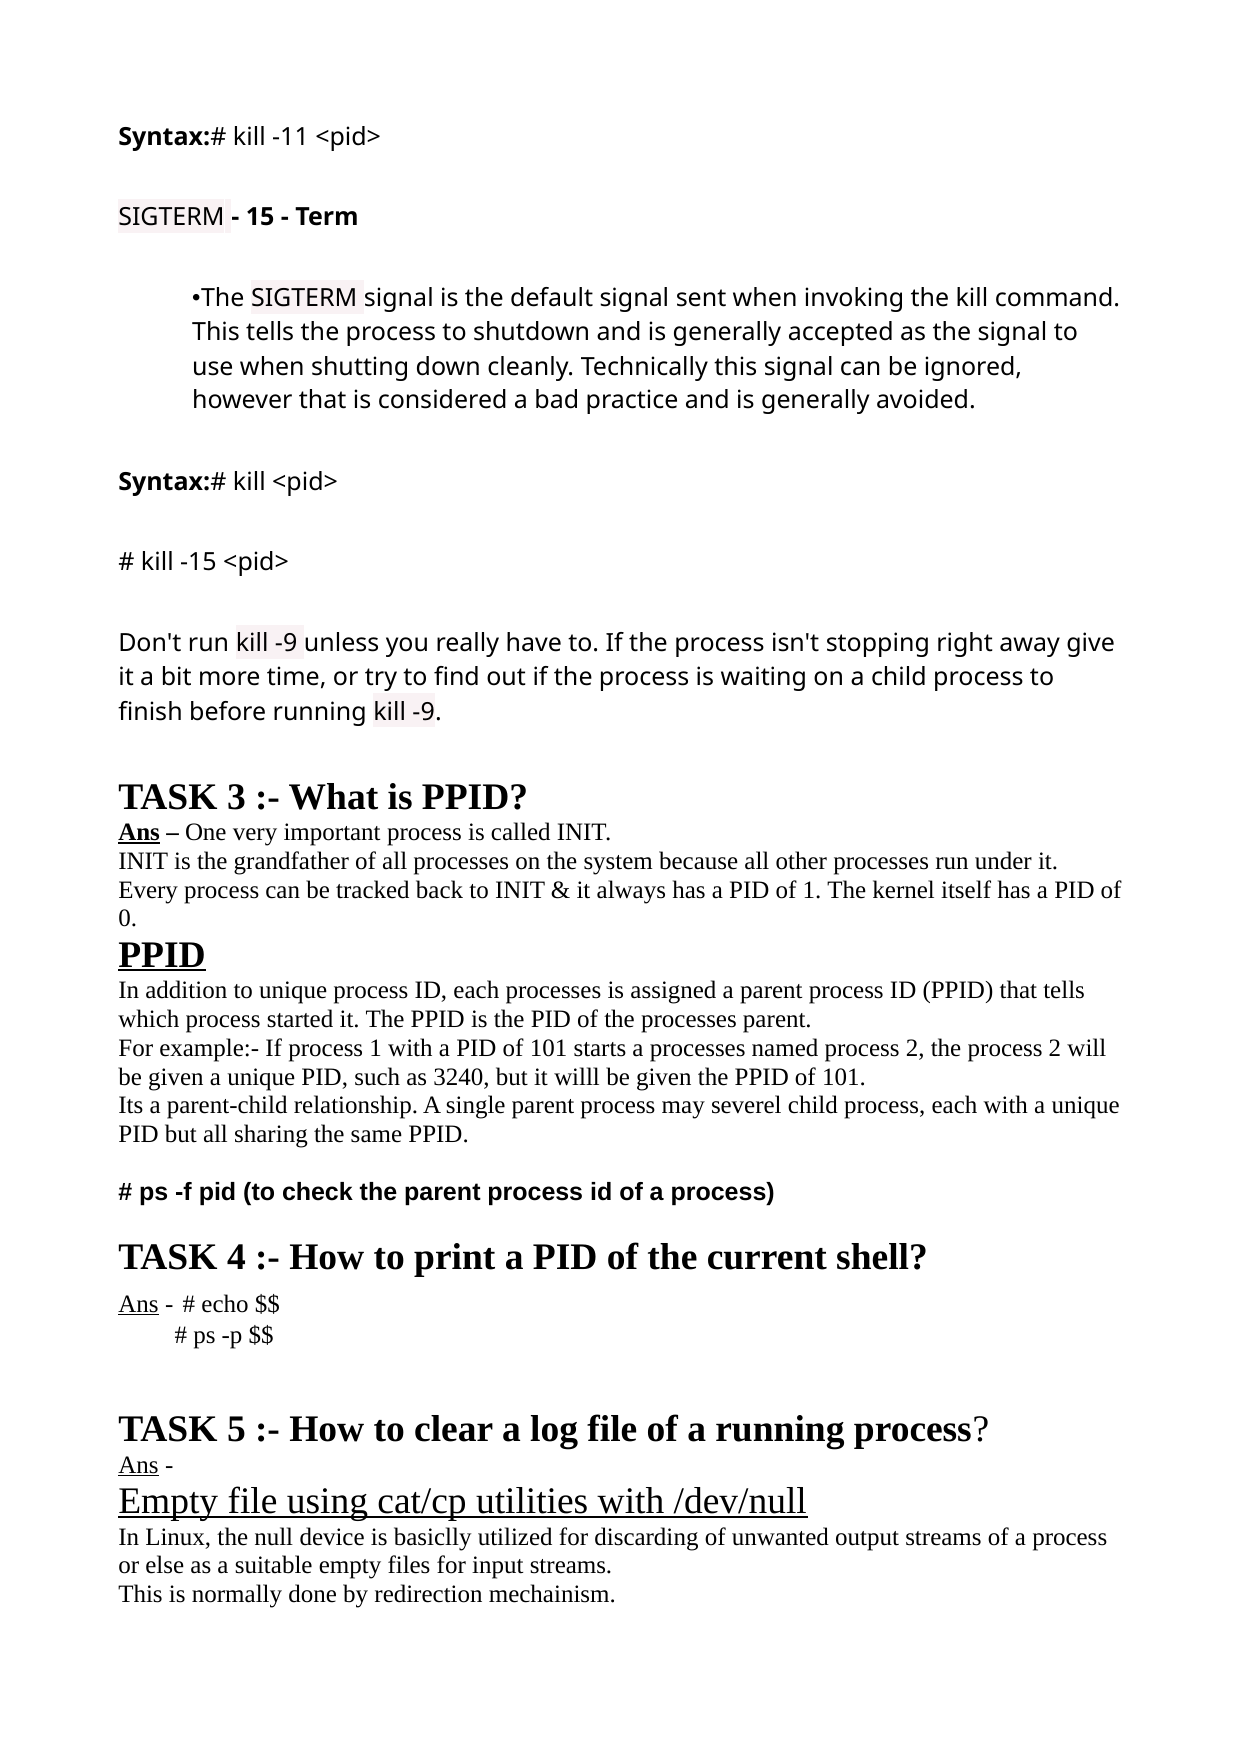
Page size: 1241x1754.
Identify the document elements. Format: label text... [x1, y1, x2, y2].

text In Linux, the null device is basiclly utilized for discarding of unwanted output streams of a process or else as a suitable empty files for input streams. [118, 1522, 1122, 1579]
list The SIGTERM signal is the default signal sent when invoking the kill command. This tells the process to shutdown and is generally accepted as the signal to use when shutting down cleanly. Technically this signal can be ignored, however that is considered a bad practice and is generally avoided. [118, 280, 1122, 416]
text Empty file using cat/cp utilities with /dev/null [118, 1478, 1122, 1522]
text PPID [118, 932, 1122, 975]
text TASK 5 :- How to clear a log file of a running process? [118, 1407, 1122, 1450]
text Syntax:# kill <pid> [118, 463, 1122, 497]
text In addition to unique process ID, each processes is assigned a parent process ID (PPID) that tells which process started it. The PPID is the PID of the processes parent. [118, 975, 1122, 1033]
text # kill -15 <pid> [118, 544, 1122, 578]
text # ps -f pid (to check the parent process id of a process) [118, 1177, 1122, 1205]
text Ans – One very important process is called INIT. [118, 817, 1122, 846]
text Ans - # echo $$ [118, 1277, 1122, 1320]
text TASK 3 :- What is PPID? [118, 774, 1122, 817]
text Ans - [118, 1450, 1122, 1478]
text Syntax:# kill -11 <pid> [118, 118, 1122, 152]
text INIT is the grandfather of all processes on the system because all other processes run under it. [118, 846, 1122, 875]
text SIGTERM - 15 - Term [118, 199, 1122, 233]
text Don't run kill -9 unless you really have to. If the process isn't stopping right away give it a bit more time, or try to find out if the process is waiting on a child process to finish before running kill -9. [118, 625, 1122, 727]
text This is normally done by redirection mechainism. [118, 1579, 1122, 1608]
text Its a parent-child relationship. A single parent process may severel child process, each with a unique PID but all sharing the same PPID. [118, 1090, 1122, 1148]
text Every process can be tracked back to INIT & it always has a PID of 1. The kernel itself has a PID of 0. [118, 875, 1122, 932]
text # ps -p $$ [118, 1320, 1122, 1349]
text For example:- If process 1 with a PID of 101 starts a processes named process 2, the process 2 will be given a unique PID, such as 3240, but it willl be given the PPID of 101. [118, 1033, 1122, 1090]
text TASK 4 :- How to print a PID of the current shell? [118, 1234, 1122, 1277]
